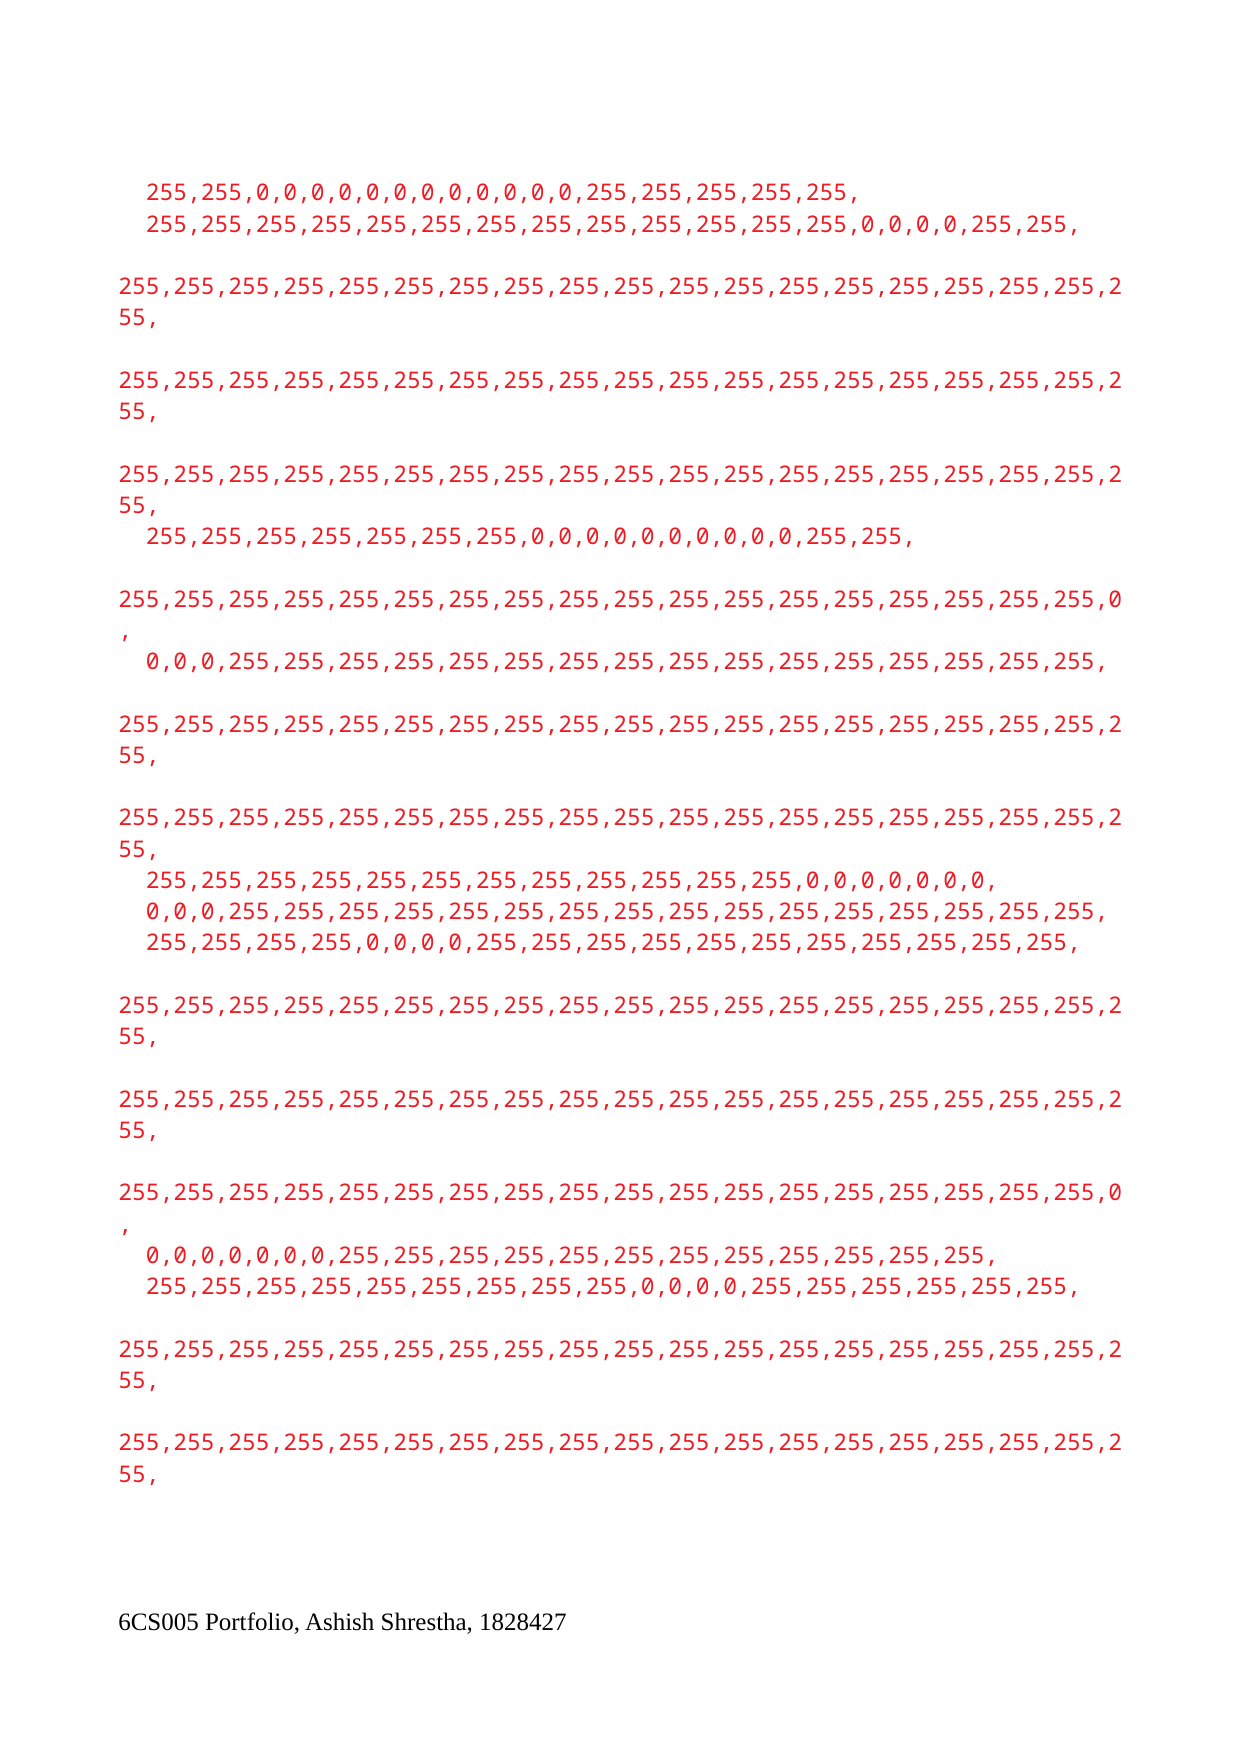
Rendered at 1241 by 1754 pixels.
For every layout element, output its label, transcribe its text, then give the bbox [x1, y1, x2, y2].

text 255,255,255,255,255,255,255,0,0,0,0,0,0,0,0,0,0,255,255, [118, 520, 1122, 551]
text 255,255,255,255,255,255,255,255,255,255,255,255,255,255,255,255,255,255,255, [118, 239, 1122, 333]
text 255,255,255,255,255,255,255,255,255,255,255,255,255,0,0,0,0,255,255, [118, 208, 1122, 239]
text 255,255,255,255,255,255,255,255,255,0,0,0,0,255,255,255,255,255,255, [118, 1270, 1122, 1301]
text 255,255,255,255,255,255,255,255,255,255,255,255,255,255,255,255,255,255,255, [118, 1395, 1122, 1489]
text 255,255,255,255,255,255,255,255,255,255,255,255,0,0,0,0,0,0,0, [118, 864, 1122, 895]
text 0,0,0,0,0,0,0,255,255,255,255,255,255,255,255,255,255,255,255, [118, 1239, 1122, 1270]
text 255,255,255,255,255,255,255,255,255,255,255,255,255,255,255,255,255,255,255, [118, 1051, 1122, 1145]
text 255,255,0,0,0,0,0,0,0,0,0,0,0,0,255,255,255,255,255, [118, 176, 1122, 208]
text 255,255,255,255,255,255,255,255,255,255,255,255,255,255,255,255,255,255,255, [118, 333, 1122, 426]
text 255,255,255,255,255,255,255,255,255,255,255,255,255,255,255,255,255,255,255, [118, 676, 1122, 770]
text 255,255,255,255,255,255,255,255,255,255,255,255,255,255,255,255,255,255,0, [118, 1145, 1122, 1239]
text 255,255,255,255,255,255,255,255,255,255,255,255,255,255,255,255,255,255,255, [118, 1301, 1122, 1395]
text 255,255,255,255,255,255,255,255,255,255,255,255,255,255,255,255,255,255,255, [118, 770, 1122, 864]
text 255,255,255,255,255,255,255,255,255,255,255,255,255,255,255,255,255,255,0, [118, 551, 1122, 645]
text 255,255,255,255,255,255,255,255,255,255,255,255,255,255,255,255,255,255,255, [118, 958, 1122, 1051]
text 0,0,0,255,255,255,255,255,255,255,255,255,255,255,255,255,255,255,255, [118, 645, 1122, 676]
text 255,255,255,255,255,255,255,255,255,255,255,255,255,255,255,255,255,255,255, [118, 426, 1122, 520]
text 0,0,0,255,255,255,255,255,255,255,255,255,255,255,255,255,255,255,255, [118, 895, 1122, 926]
text 255,255,255,255,0,0,0,0,255,255,255,255,255,255,255,255,255,255,255, [118, 926, 1122, 958]
